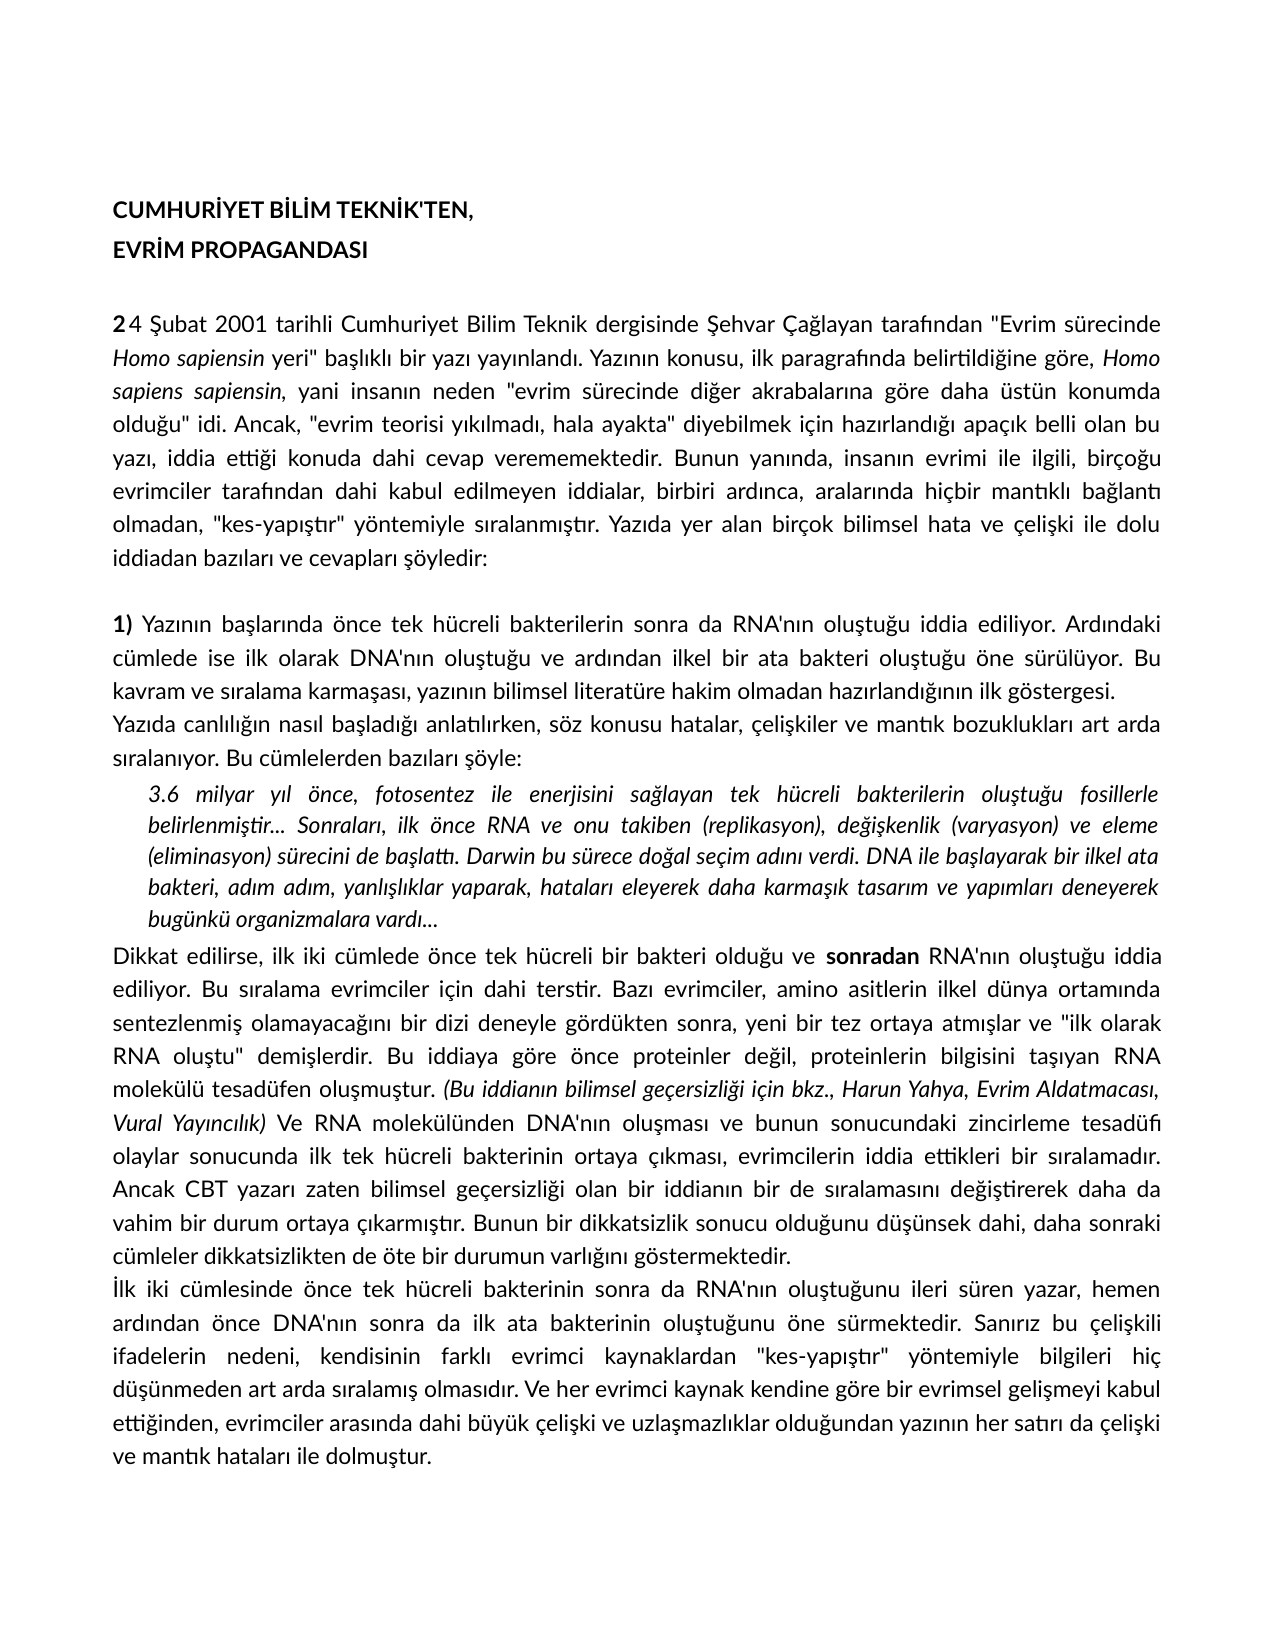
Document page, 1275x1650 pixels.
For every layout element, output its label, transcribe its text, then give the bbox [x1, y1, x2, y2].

text Dikkat edilirse, ilk iki cümlede önce tek hücreli bir bakteri olduğu ve sonradan RNA'nın oluştuğu iddia ediliyor. Bu sıralama evrimciler için dahi terstir. Bazı evrimciler, amino asitlerin ilkel dünya ortamında sentezlenmiş olamayacağını bir dizi deneyle gördükten sonra, yeni bir tez ortaya atmışlar ve "ilk olarak RNA oluştu" demişlerdir. Bu iddiaya göre önce proteinler değil, proteinlerin bilgisini taşıyan RNA molekülü tesadüfen oluşmuştur. (Bu iddianın bilimsel geçersizliği için bkz., Harun Yahya, Evrim Aldatmacası, Vural Yayıncılık) Ve RNA molekülünden DNA'nın oluşması ve bunun sonucundaki zincirleme tesadüfi olaylar sonucunda ilk tek hücreli bakterinin ortaya çıkması, evrimcilerin iddia ettikleri bir sıralamadır. Ancak CBT yazarı zaten bilimsel geçersizliği olan bir iddianın bir de sıralamasını değiştirerek daha da vahim bir durum ortaya çıkarmıştır. Bunun bir dikkatsizlik sonucu olduğunu düşünsek dahi, daha sonraki cümleler dikkatsizlikten de öte bir durumun varlığını göstermektedir. [112, 938, 1162, 1271]
text 24 Şubat 2001 tarihli Cumhuriyet Bilim Teknik dergisinde Şehvar Çağlayan tarafından "Evrim sürecinde Homo sapiensin yeri" başlıklı bir yazı yayınlandı. Yazının konusu, ilk paragrafında belirtildiğine göre, Homo sapiens sapiensin, yani insanın neden "evrim sürecinde diğer akrabalarına göre daha üstün konumda olduğu" idi. Ancak, "evrim teorisi yıkılmadı, hala ayakta" diyebilmek için hazırlandığı apaçık belli olan bu yazı, iddia ettiği konuda dahi cevap verememektedir. Bunun yanında, insanın evrimi ile ilgili, birçoğu evrimciler tarafından dahi kabul edilmeyen iddialar, birbiri ardınca, aralarında hiçbir mantıklı bağlantı olmadan, "kes-yapıştır" yöntemiyle sıralanmıştır. Yazıda yer alan birçok bilimsel hata ve çelişki ile dolu iddiadan bazıları ve cevapları şöyledir: [112, 306, 1162, 573]
text İlk iki cümlesinde önce tek hücreli bakterinin sonra da RNA'nın oluştuğunu ileri süren yazar, hemen ardından önce DNA'nın sonra da ilk ata bakterinin oluştuğunu öne sürmektedir. Sanırız bu çelişkili ifadelerin nedeni, kendisinin farklı evrimci kaynaklardan "kes-yapıştır" yöntemiyle bilgileri hiç düşünmeden art arda sıralamış olmasıdır. Ve her evrimci kaynak kendine göre bir evrimsel gelişmeyi kabul ettiğinden, evrimciler arasında dahi büyük çelişki ve uzlaşmazlıklar olduğundan yazının her satırı da çelişki ve mantık hataları ile dolmuştur. [112, 1271, 1162, 1471]
text EVRİM PROPAGANDASI [112, 227, 1162, 266]
text 1) Yazının başlarında önce tek hücreli bakterilerin sonra da RNA'nın oluştuğu iddia ediliyor. Ardındaki cümlede ise ilk olarak DNA'nın oluştuğu ve ardından ilkel bir ata bakteri oluştuğu öne sürülüyor. Bu kavram ve sıralama karmaşası, yazının bilimsel literatüre hakim olmadan hazırlandığının ilk göstergesi. [112, 606, 1162, 706]
text CUMHURİYET BİLİM TEKNİK'TEN, [112, 187, 1162, 227]
text 3.6 milyar yıl önce, fotosentez ile enerjisini sağlayan tek hücreli bakterilerin oluştuğu fosillerle belirlenmiştir... Sonraları, ilk önce RNA ve onu takiben (replikasyon), değişkenlik (varyasyon) ve eleme (eliminasyon) sürecini de başlattı. Darwin bu sürece doğal seçim adını verdi. DNA ile başlayarak bir ilkel ata bakteri, adım adım, yanlışlıklar yaparak, hataları eleyerek daha karmaşık tasarım ve yapımları deneyerek bugünkü organizmalara vardı... [148, 777, 1162, 933]
text Yazıda canlılığın nasıl başladığı anlatılırken, söz konusu hatalar, çelişkiler ve mantık bozuklukları art arda sıralanıyor. Bu cümlelerden bazıları şöyle: [112, 706, 1162, 773]
